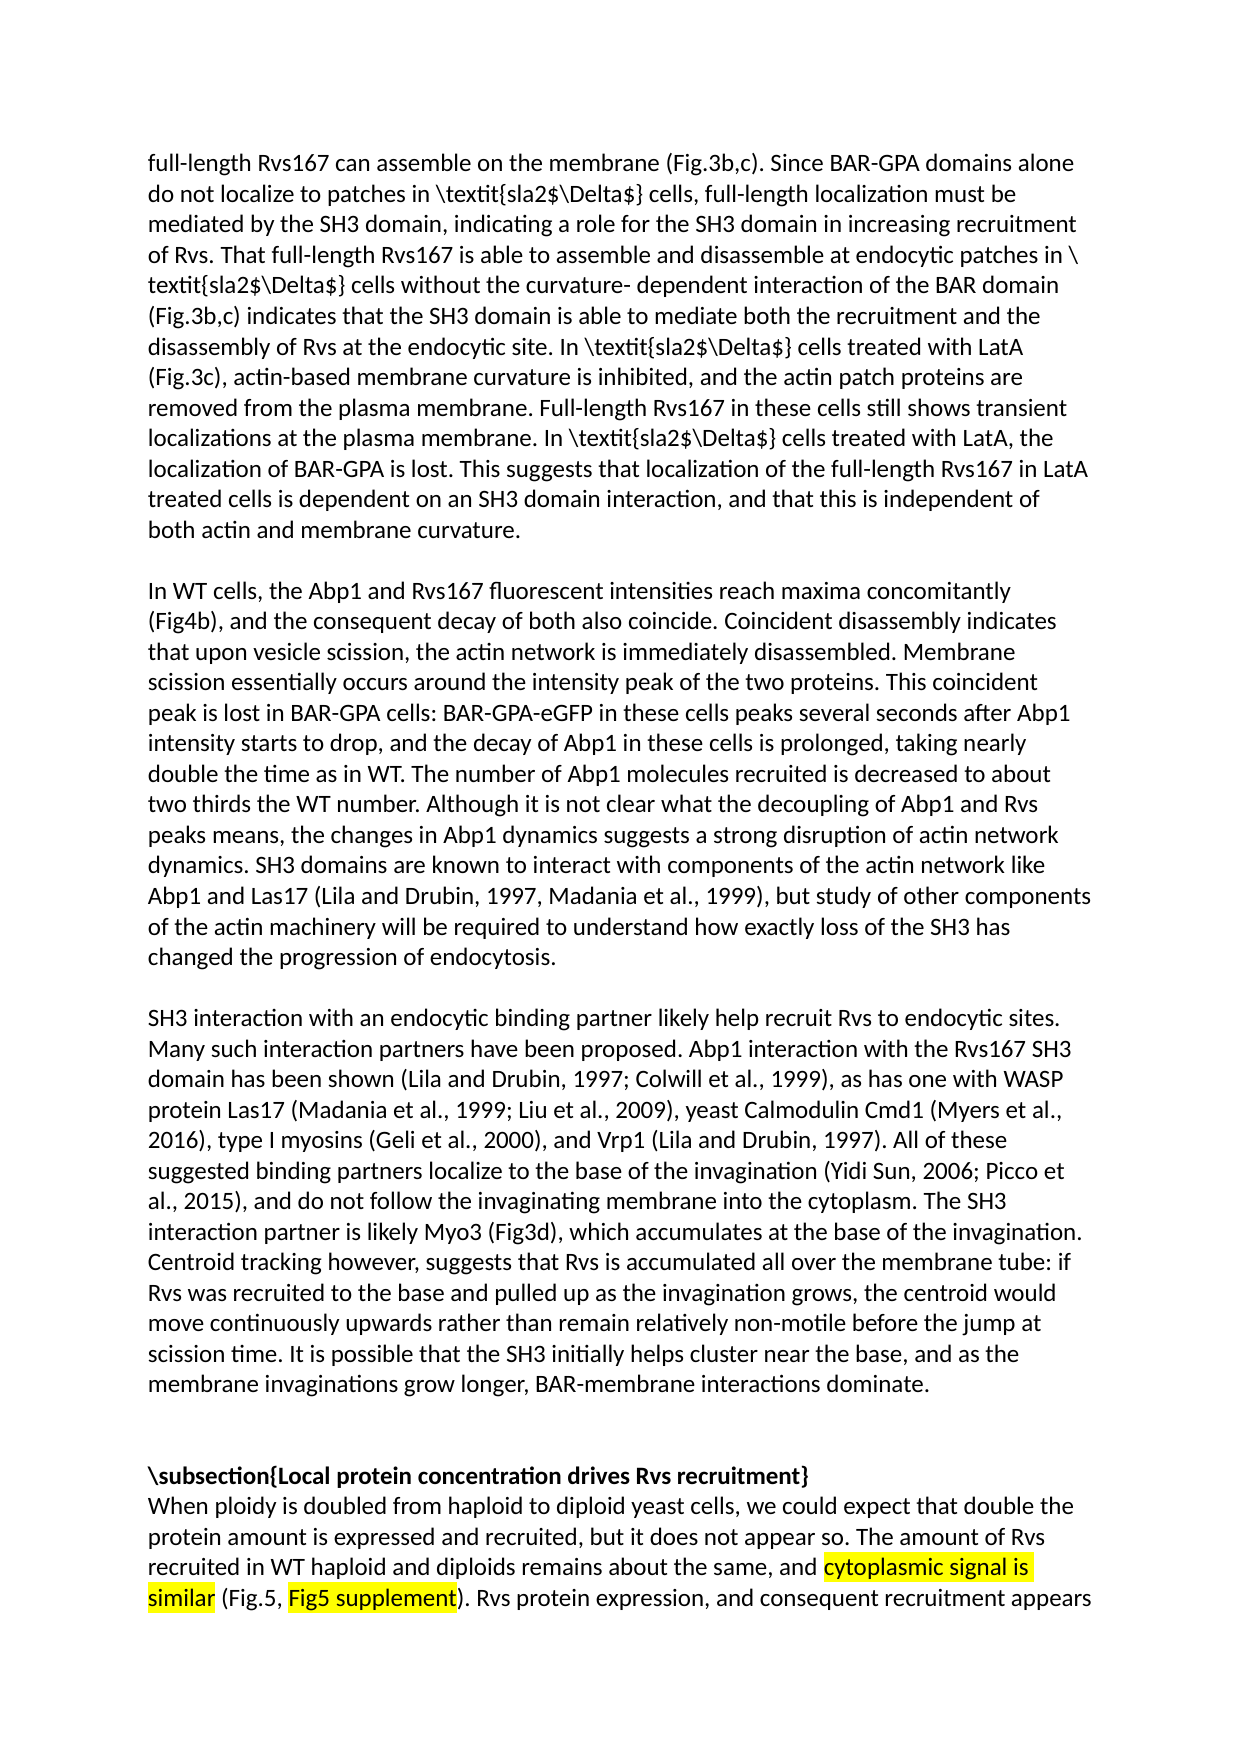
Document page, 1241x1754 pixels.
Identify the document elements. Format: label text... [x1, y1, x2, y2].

text SH3 interaction with an endocytic binding partner likely help recruit Rvs to endocytic sites. Many such interaction partners have been proposed. Abp1 interaction with the Rvs167 SH3 domain has been shown (Lila and Drubin, 1997; Colwill et al., 1999), as has one with WASP protein Las17 (Madania et al., 1999; Liu et al., 2009), yeast Calmodulin Cmd1 (Myers et al., 2016), type I myosins (Geli et al., 2000), and Vrp1 (Lila and Drubin, 1997). All of these suggested binding partners localize to the base of the invagination (Yidi Sun, 2006; Picco et al., 2015), and do not follow the invaginating membrane into the cytoplasm. The SH3 interaction partner is likely Myo3 (Fig3d), which accumulates at the base of the invagination. Centroid tracking however, suggests that Rvs is accumulated all over the membrane tube: if Rvs was recruited to the base and pulled up as the invagination grows, the centroid would move continuously upwards rather than remain relatively non-motile before the jump at scission time. It is possible that the SH3 initially helps cluster near the base, and as the membrane invaginations grow longer, BAR-membrane interactions dominate. [148, 1002, 1093, 1399]
text In WT cells, the Abp1 and Rvs167 fluorescent intensities reach maxima concomitantly (Fig4b), and the consequent decay of both also coincide. Coincident disassembly indicates that upon vesicle scission, the actin network is immediately disassembled. Membrane scission essentially occurs around the intensity peak of the two proteins. This coincident peak is lost in BAR-GPA cells: BAR-GPA-eGFP in these cells peaks several seconds after Abp1 intensity starts to drop, and the decay of Abp1 in these cells is prolonged, taking nearly double the time as in WT. The number of Abp1 molecules recruited is decreased to about two thirds the WT number. Although it is not clear what the decoupling of Abp1 and Rvs peaks means, the changes in Abp1 dynamics suggests a strong disruption of actin network dynamics. SH3 domains are known to interact with components of the actin network like Abp1 and Las17 (Lila and Drubin, 1997, Madania et al., 1999), but study of other components of the actin machinery will be required to understand how exactly loss of the SH3 has changed the progression of endocytosis. [148, 575, 1093, 972]
text \subsection{Local protein concentration drives Rvs recruitment} [148, 1460, 1093, 1491]
text When ploidy is doubled from haploid to diploid yeast cells, we could expect that double the protein amount is expressed and recruited, but it does not appear so. The amount of Rvs recruited in WT haploid and diploids remains about the same, and cytoplasmic signal is similar (Fig.5, Fig5 supplement). Rvs protein expression, and consequent recruitment appears [148, 1491, 1093, 1613]
text full-length Rvs167 can assemble on the membrane (Fig.3b,c). Since BAR-GPA domains alone do not localize to patches in \textit{sla2$\Delta$} cells, full-length localization must be mediated by the SH3 domain, indicating a role for the SH3 domain in increasing recruitment of Rvs. That full-length Rvs167 is able to assemble and disassemble at endocytic patches in \textit{sla2$\Delta$} cells without the curvature- dependent interaction of the BAR domain (Fig.3b,c) indicates that the SH3 domain is able to mediate both the recruitment and the disassembly of Rvs at the endocytic site. In \textit{sla2$\Delta$} cells treated with LatA (Fig.3c), actin-based membrane curvature is inhibited, and the actin patch proteins are removed from the plasma membrane. Full-length Rvs167 in these cells still shows transient localizations at the plasma membrane. In \textit{sla2$\Delta$} cells treated with LatA, the localization of BAR-GPA is lost. This suggests that localization of the full-length Rvs167 in LatA treated cells is dependent on an SH3 domain interaction, and that this is independent of both actin and membrane curvature. [148, 148, 1093, 544]
